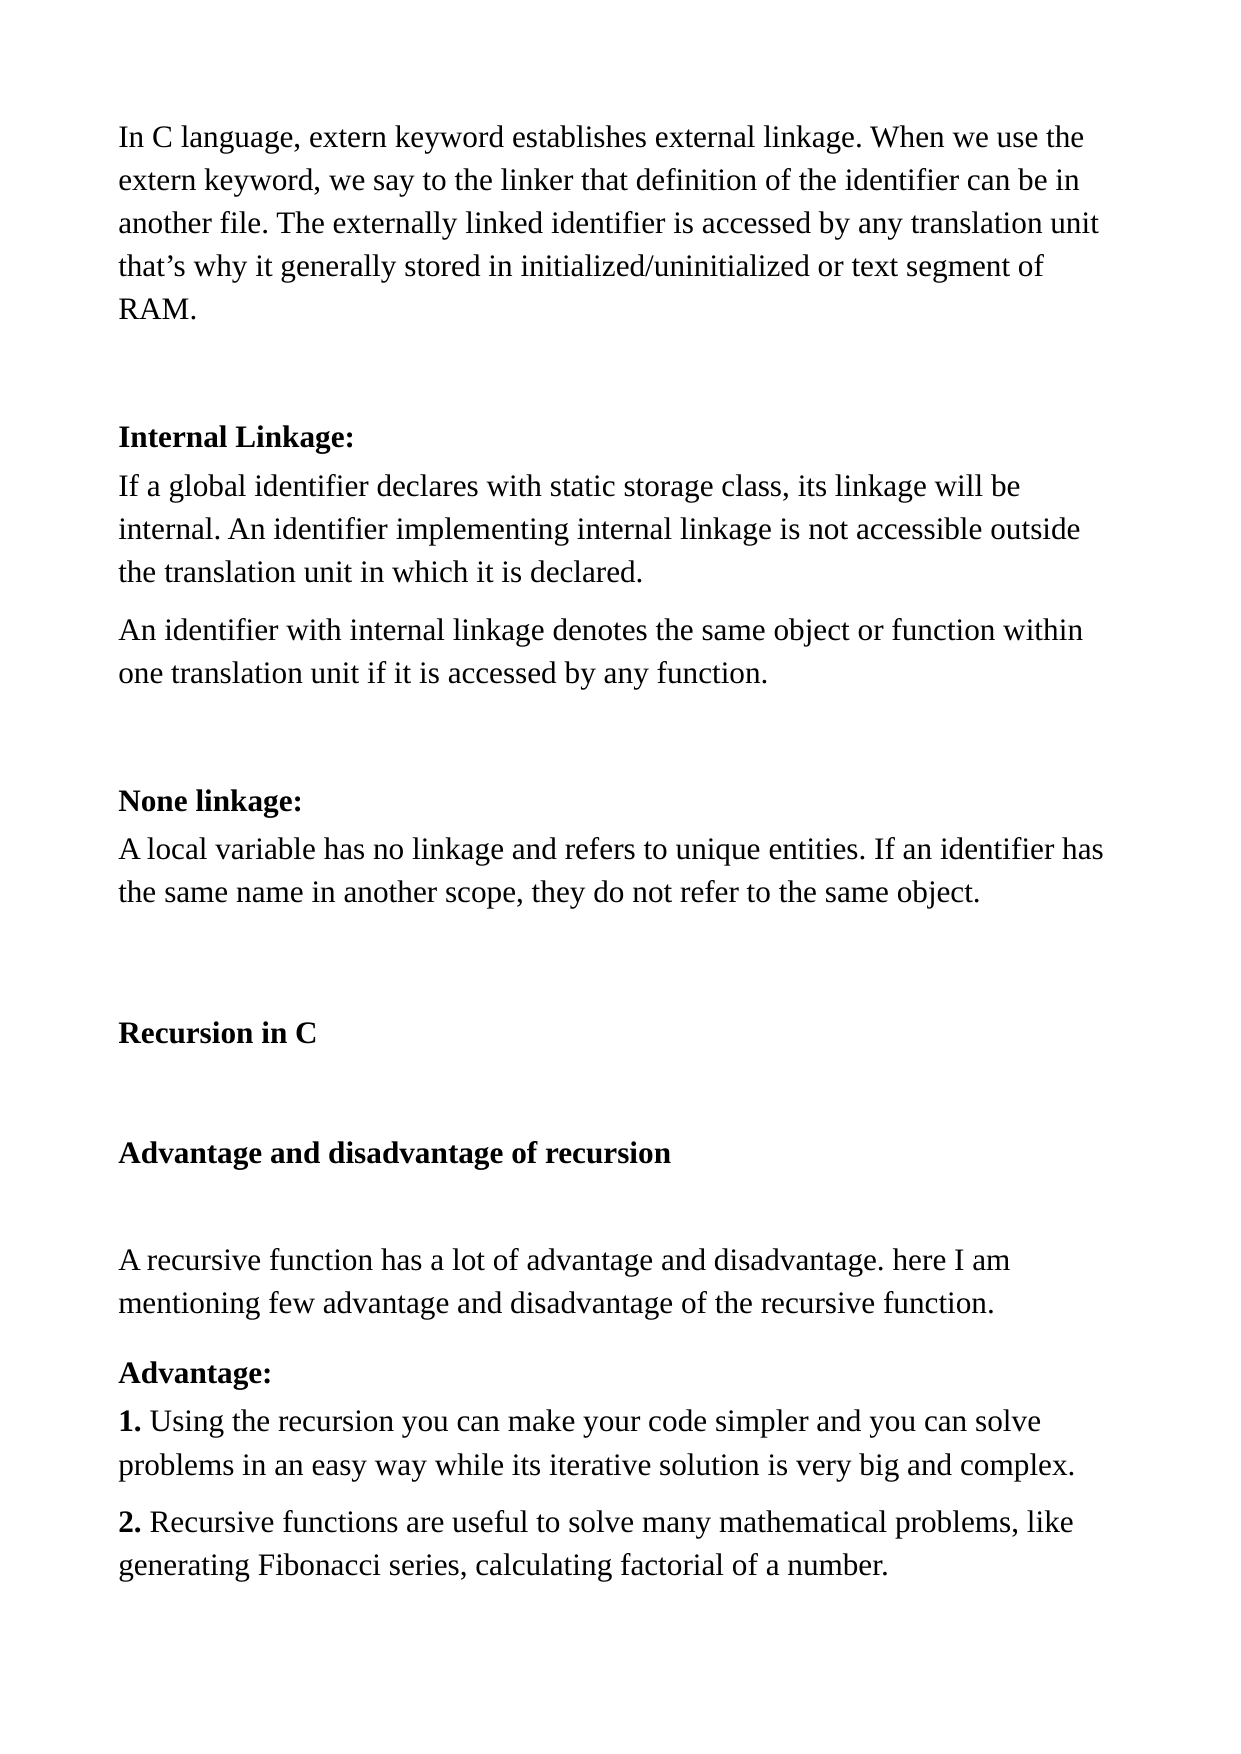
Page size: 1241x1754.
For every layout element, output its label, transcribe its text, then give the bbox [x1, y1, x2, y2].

text A local variable has no linkage and refers to unique entities. If an identifier has the same name in another scope, they do not refer to the same object. [118, 830, 1122, 909]
text An identifier with internal linkage denotes the same object or function within one translation unit if it is accessed by any function. [118, 611, 1122, 690]
text A recursive function has a lot of advantage and disadvantage. here I am mentioning few advantage and disadvantage of the recursive function. [118, 1241, 1122, 1320]
text 1. Using the recursion you can make your code simpler and you can solve problems in an easy way while its iterative solution is very big and complex. [118, 1403, 1122, 1482]
subtitle Internal Linkage: [118, 418, 1122, 454]
text If a global identifier declares with static storage class, its linkage will be internal. An identifier implementing internal linkage is not accessible outside the translation unit in which it is declared. [118, 467, 1122, 589]
subtitle None linkage: [118, 782, 1122, 818]
subtitle Advantage and disadvantage of recursion [118, 1135, 1122, 1171]
subtitle Recursion in C [118, 1014, 1122, 1050]
subtitle Advantage: [118, 1354, 1122, 1390]
text In C language, extern keyword establishes external linkage. When we use the extern keyword, we say to the linker that definition of the identifier can be in another file. The externally linked identifier is accessed by any translation unit that’s why it generally stored in initialized/uninitialized or text segment of RAM. [118, 118, 1122, 327]
text 2. Recursive functions are useful to solve many mathematical problems, like generating Fibonacci series, calculating factorial of a number. [118, 1503, 1122, 1582]
